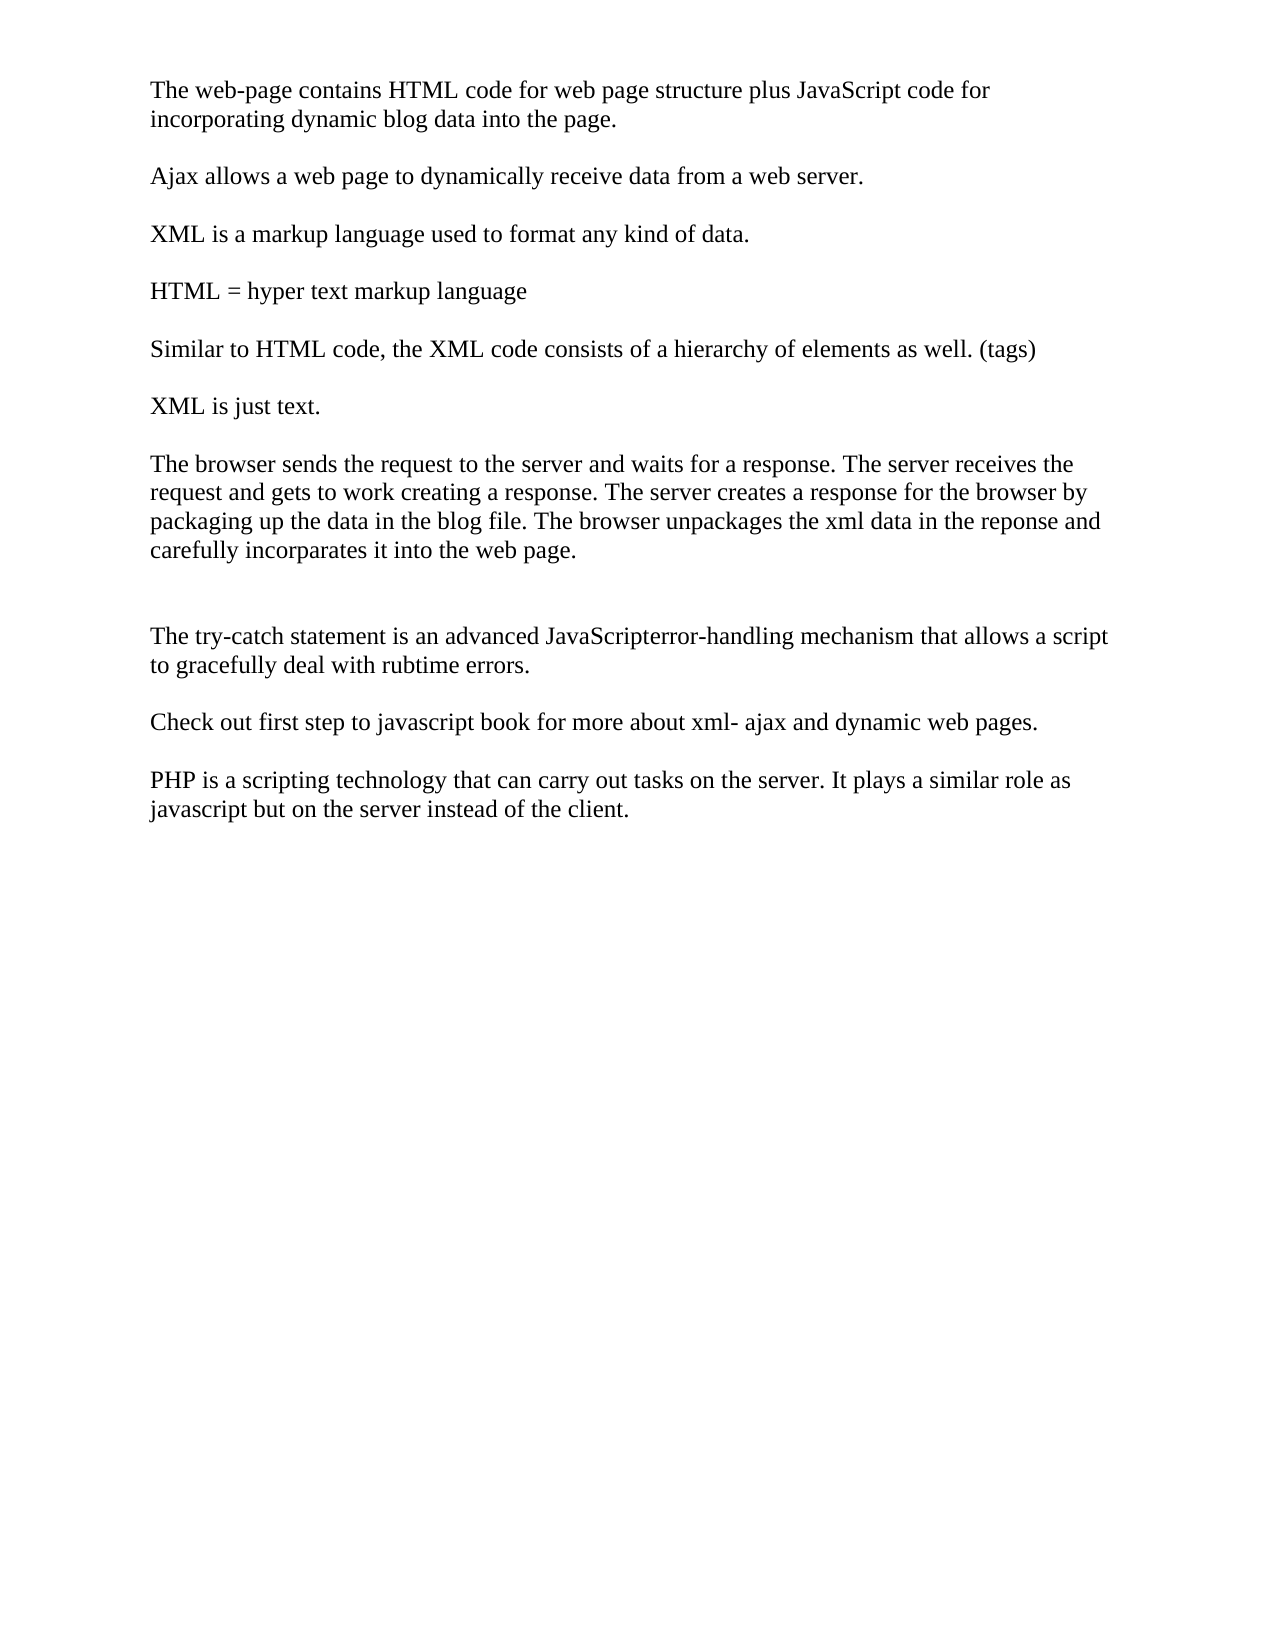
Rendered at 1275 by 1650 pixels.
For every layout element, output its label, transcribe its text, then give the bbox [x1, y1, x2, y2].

text The try-catch statement is an advanced JavaScripterror-handling mechanism that allows a script to gracefully deal with rubtime errors. [150, 621, 1125, 679]
text The web-page contains HTML code for web page structure plus JavaScript code for incorporating dynamic blog data into the page. [150, 75, 1125, 132]
text Ajax allows a web page to dynamically receive data from a web server. [150, 161, 1125, 190]
text HTML = hyper text markup language [150, 276, 1125, 305]
text Check out first step to javascript book for more about xml- ajax and dynamic web pages. [150, 707, 1125, 736]
text XML is just text. [150, 391, 1125, 420]
text The browser sends the request to the server and waits for a response. The server receives the request and gets to work creating a response. The server creates a response for the browser by packaging up the data in the blog file. The browser unpackages the xml data in the reponse and carefully incorparates it into the web page. [150, 449, 1125, 564]
text Similar to HTML code, the XML code consists of a hierarchy of elements as well. (tags) [150, 334, 1125, 362]
text XML is a markup language used to format any kind of data. [150, 219, 1125, 247]
text PHP is a scripting technology that can carry out tasks on the server. It plays a similar role as javascript but on the server instead of the client. [150, 765, 1125, 822]
